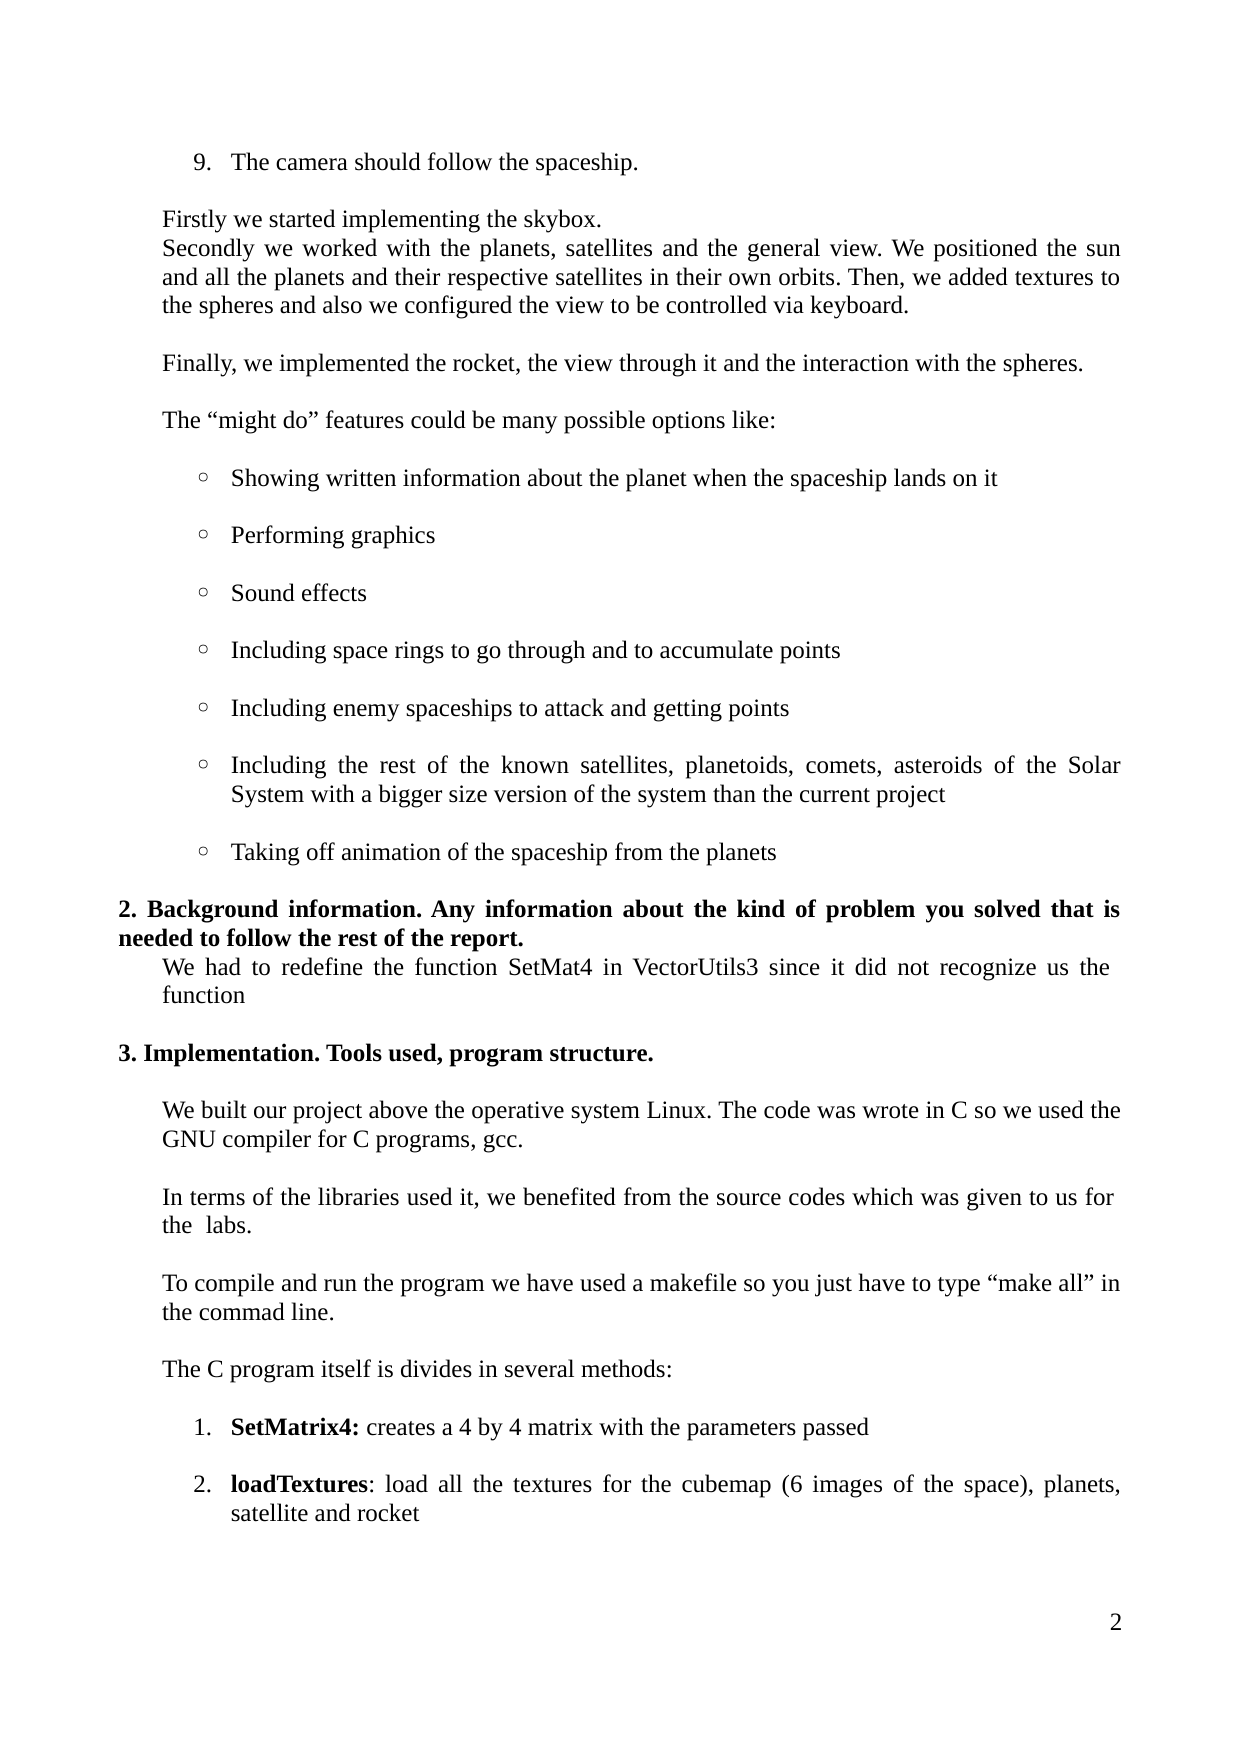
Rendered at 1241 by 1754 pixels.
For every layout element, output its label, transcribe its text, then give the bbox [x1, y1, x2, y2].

text To compile and run the program we have used a makefile so you just have to type “make all” in the commad line. [118, 1268, 1122, 1326]
list Including the rest of the known satellites, planetoids, comets, asteroids of the Solar System with a bigger size version of the system than the current project [193, 751, 1122, 808]
list Including enemy spaceships to attack and getting points [193, 693, 1122, 722]
text Finally, we implemented the rocket, the view through it and the interaction with the spheres. [162, 348, 1122, 377]
text 2. Background information. Any information about the kind of problem you solved that is needed to follow the rest of the report. [118, 894, 1122, 952]
list loadTextures: load all the textures for the cubemap (6 images of the space), planets, satellite and rocket [193, 1469, 1122, 1527]
list Taking off animation of the spaceship from the planets [193, 837, 1122, 866]
text The C program itself is divides in several methods: [118, 1354, 1122, 1383]
text Secondly we worked with the planets, satellites and the general view. We positioned the sun and all the planets and their respective satellites in their own orbits. Then, we added textures to the spheres and also we configured the view to be controlled via keyboard. [162, 233, 1122, 319]
list Including space rings to go through and to accumulate points [193, 636, 1122, 664]
text We built our project above the operative system Linux. The code was wrote in C so we used the GNU compiler for C programs, gcc. [118, 1096, 1122, 1153]
text We had to redefine the function SetMat4 in VectorUtils3 since it did not recognize us the function [118, 952, 1122, 1009]
text In terms of the libraries used it, we benefited from the source codes which was given to us for the labs. [118, 1182, 1122, 1239]
list Showing written information about the planet when the spaceship lands on it [193, 463, 1122, 492]
list Sound effects [193, 578, 1122, 607]
list The camera should follow the spaceship. [193, 147, 1122, 176]
list Performing graphics [193, 521, 1122, 549]
list SetMatrix4: creates a 4 by 4 matrix with the parameters passed [193, 1412, 1122, 1441]
text The “might do” features could be many possible options like: [162, 406, 1122, 434]
text Firstly we started implementing the skybox. [162, 204, 1122, 233]
text 3. Implementation. Tools used, program structure. [118, 1038, 1122, 1067]
